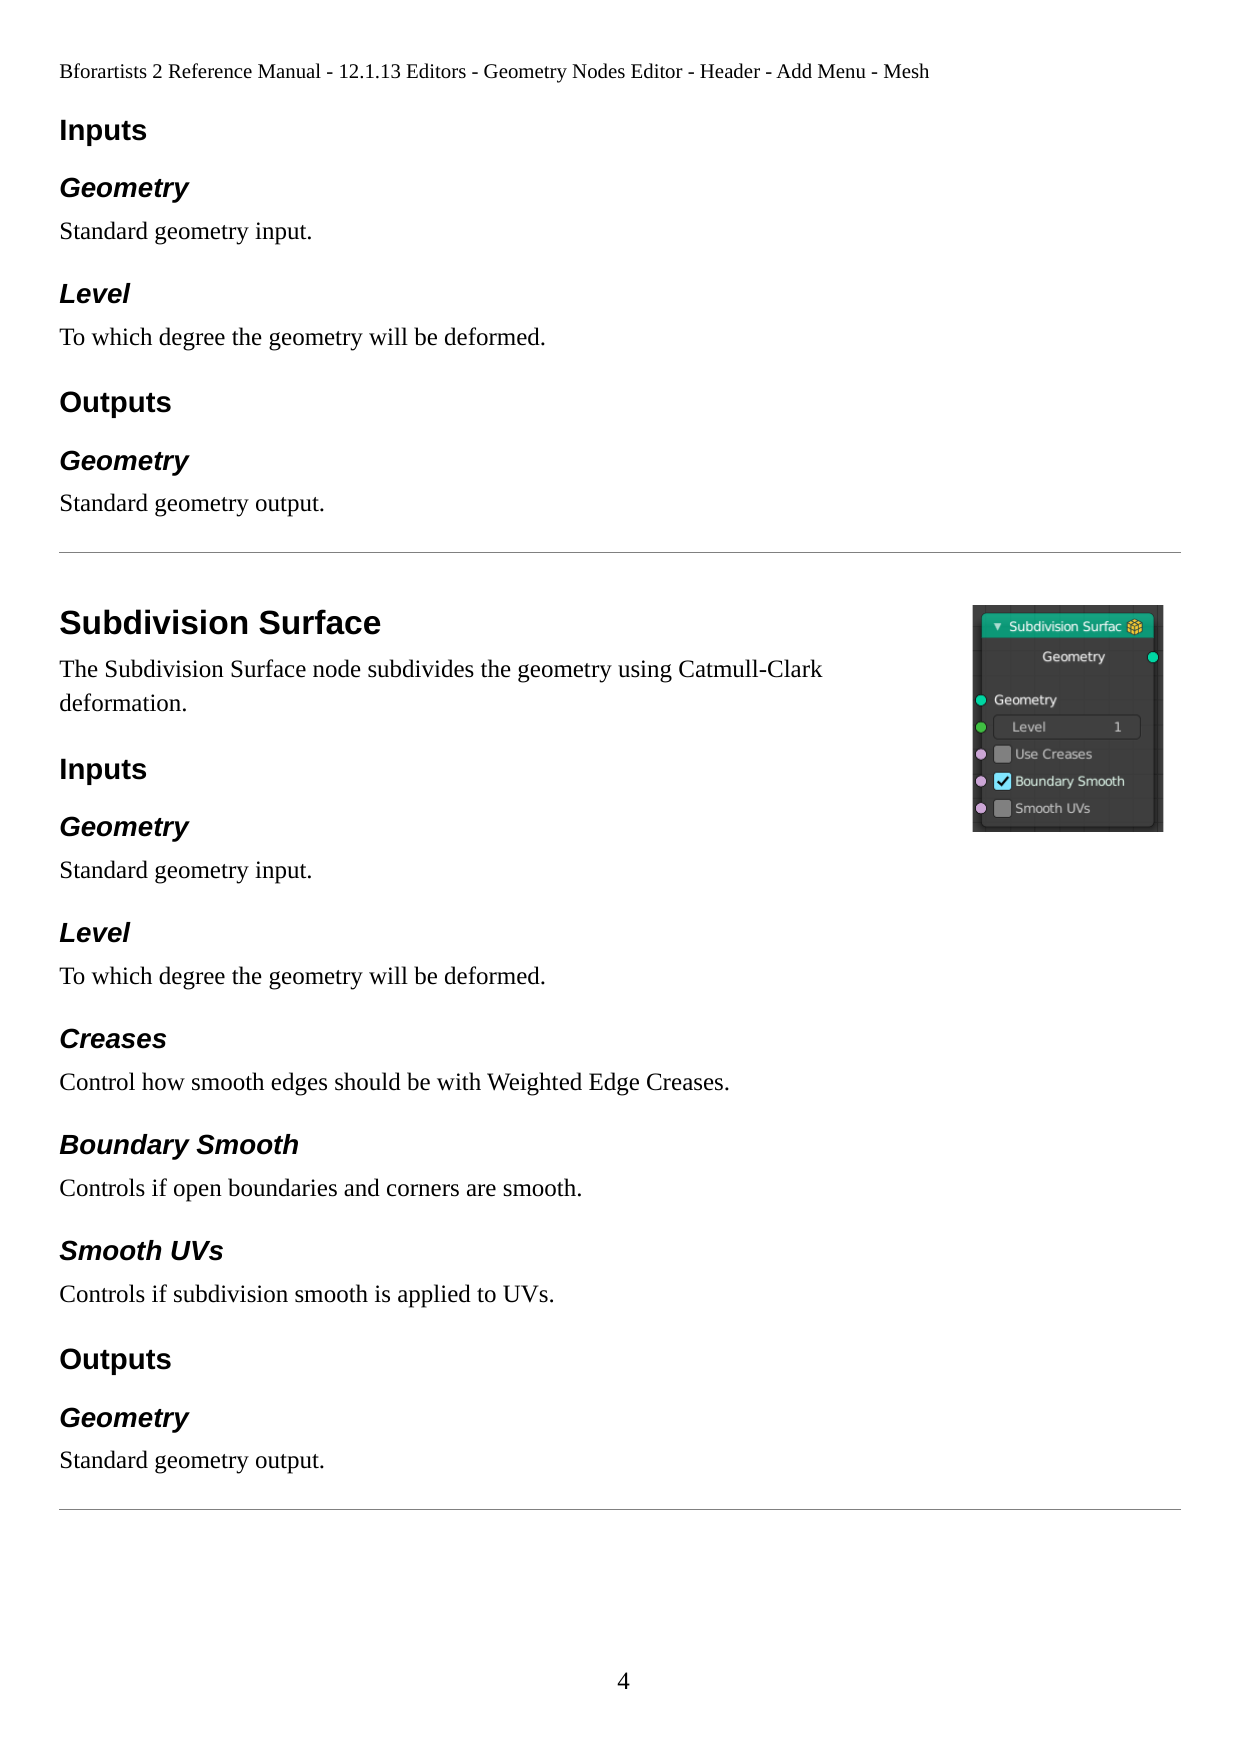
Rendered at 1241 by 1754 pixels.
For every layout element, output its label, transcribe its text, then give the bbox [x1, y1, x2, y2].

subtitle Outputs [59, 1342, 1181, 1376]
text To which degree the geometry will be deformed. [59, 322, 1181, 350]
subtitle Subdivision Surface [59, 602, 1181, 641]
subtitle Smooth UVs [59, 1234, 1181, 1266]
subtitle Geometry [59, 171, 1181, 203]
subtitle Inputs [59, 113, 1181, 146]
text Standard geometry output. [59, 1445, 1181, 1474]
subtitle Level [59, 277, 1181, 309]
subtitle Outputs [59, 385, 1181, 419]
text Controls if subdivision smooth is applied to UVs. [59, 1279, 1181, 1307]
subtitle Geometry [59, 444, 1181, 476]
subtitle [1164, 752, 1181, 786]
subtitle Inputs [59, 752, 972, 786]
text Standard geometry input. [59, 855, 1181, 884]
text Standard geometry output. [59, 488, 1181, 517]
subtitle Geometry [59, 811, 1181, 842]
text The Subdivision Surface node subdivides the geometry using Catmull-Clark deformation. [59, 654, 972, 717]
text Controls if open boundaries and corners are smooth. [59, 1173, 1181, 1201]
subtitle Creases [59, 1022, 1181, 1054]
subtitle Boundary Smooth [59, 1128, 1181, 1160]
text Standard geometry input. [59, 216, 1181, 244]
subtitle Geometry [59, 1401, 1181, 1433]
picture [972, 605, 1164, 832]
text To which degree the geometry will be deformed. [59, 961, 1181, 989]
text Control how smooth edges should be with Weighted Edge Creases. [59, 1067, 1181, 1096]
subtitle Level [59, 916, 1181, 948]
